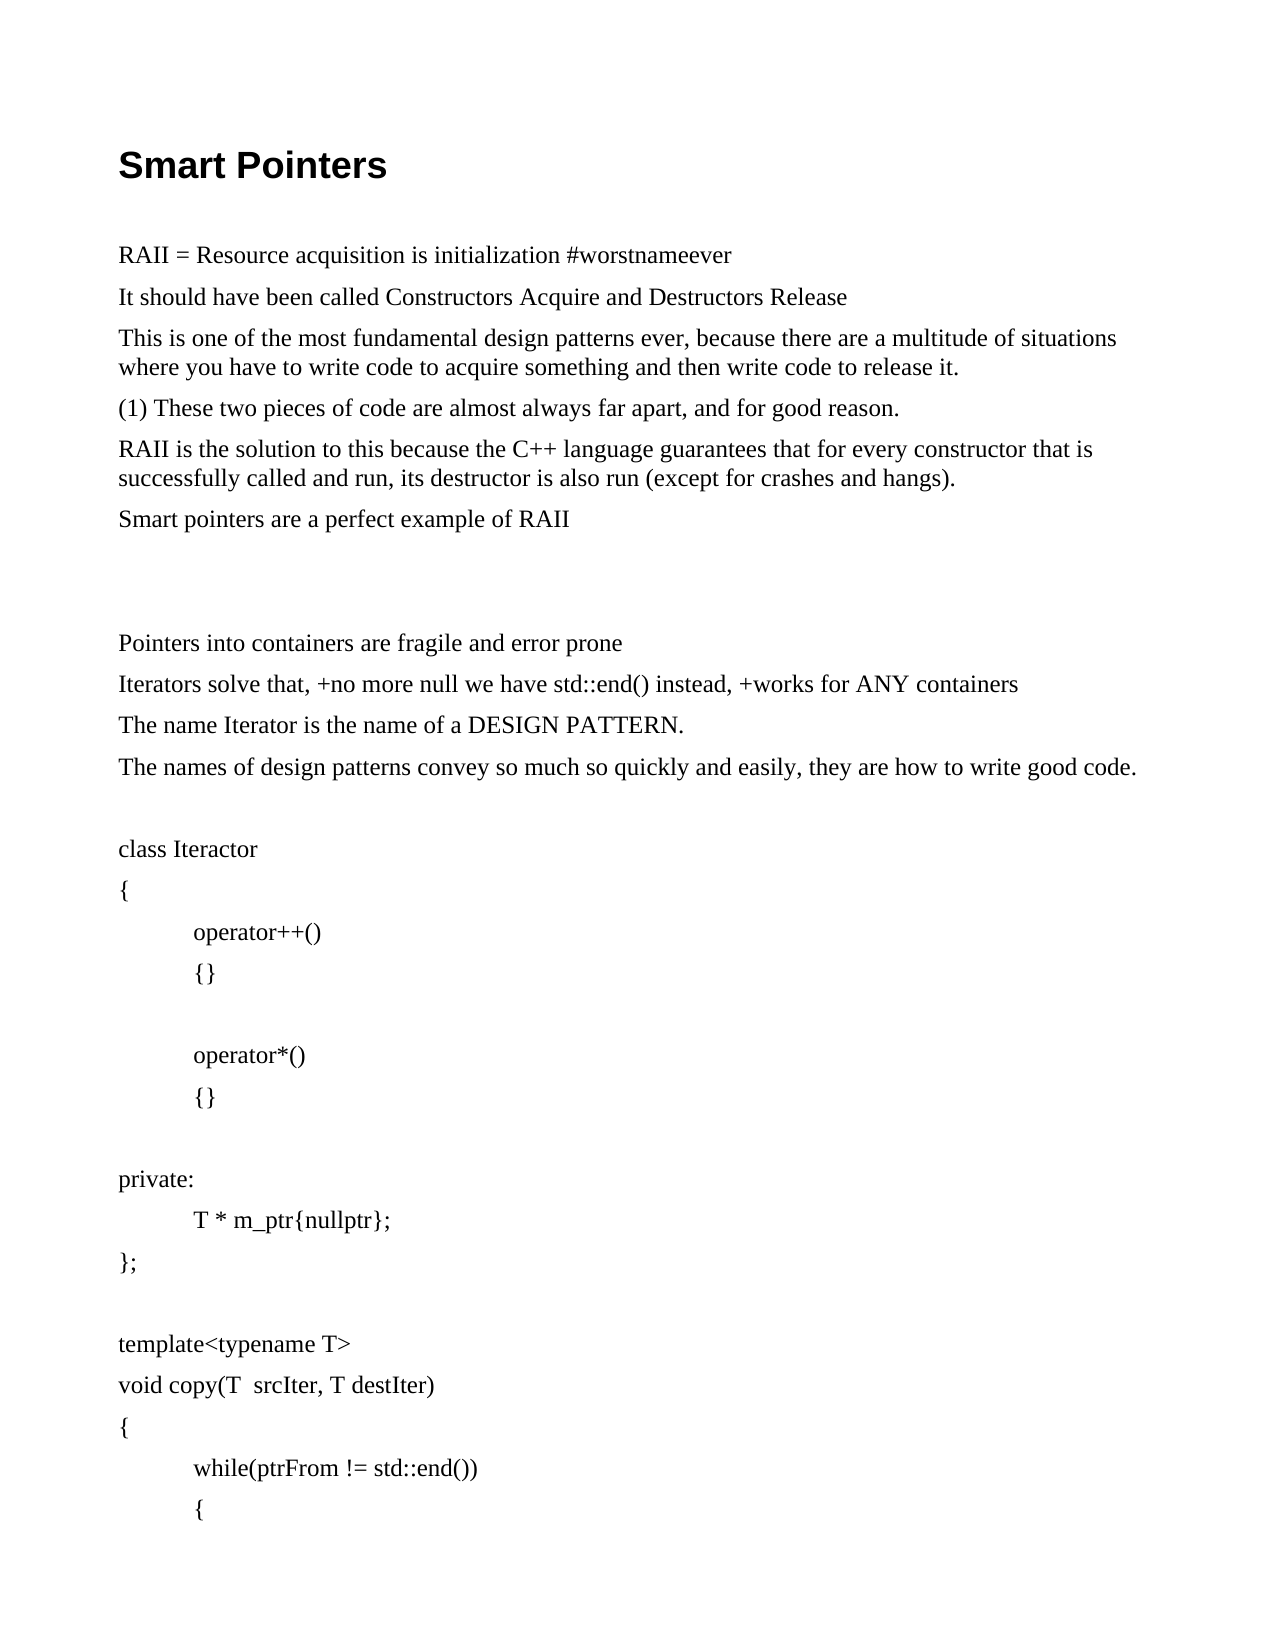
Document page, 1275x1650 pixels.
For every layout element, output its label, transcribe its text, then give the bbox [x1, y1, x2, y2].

text RAII is the solution to this because the C++ language guarantees that for every constructor that is successfully called and run, its destructor is also run (except for crashes and hangs). [118, 434, 1157, 492]
text template<typename T> [118, 1329, 1157, 1358]
text Iterators solve that, +no more null we have std::end() instead, +works for ANY containers [118, 669, 1157, 698]
text private: [118, 1164, 1157, 1193]
text This is one of the most fundamental design patterns ever, because there are a multitude of situations where you have to write code to acquire something and then write code to release it. [118, 323, 1157, 381]
text {} [118, 958, 1157, 987]
text { [118, 876, 1157, 904]
text { [118, 1494, 1157, 1523]
text RAII = Resource acquisition is initialization #worstnameever [118, 241, 1157, 269]
text }; [118, 1247, 1157, 1276]
text Smart pointers are a perfect example of RAII [118, 504, 1157, 533]
text operator++() [118, 917, 1157, 946]
text (1) These two pieces of code are almost always far apart, and for good reason. [118, 393, 1157, 422]
text The name Iterator is the name of a DESIGN PATTERN. [118, 711, 1157, 739]
text while(ptrFrom != std::end()) [118, 1453, 1157, 1482]
text It should have been called Constructors Acquire and Destructors Release [118, 282, 1157, 311]
subtitle Smart Pointers [118, 143, 1157, 187]
text T * m_ptr{nullptr}; [118, 1206, 1157, 1234]
text {} [118, 1082, 1157, 1111]
text operator*() [118, 1041, 1157, 1069]
text void copy(T srcIter, T destIter) [118, 1371, 1157, 1399]
text class Iteractor [118, 834, 1157, 863]
text The names of design patterns convey so much so quickly and easily, they are how to write good code. [118, 752, 1157, 781]
text { [118, 1412, 1157, 1441]
text Pointers into containers are fragile and error prone [118, 628, 1157, 657]
